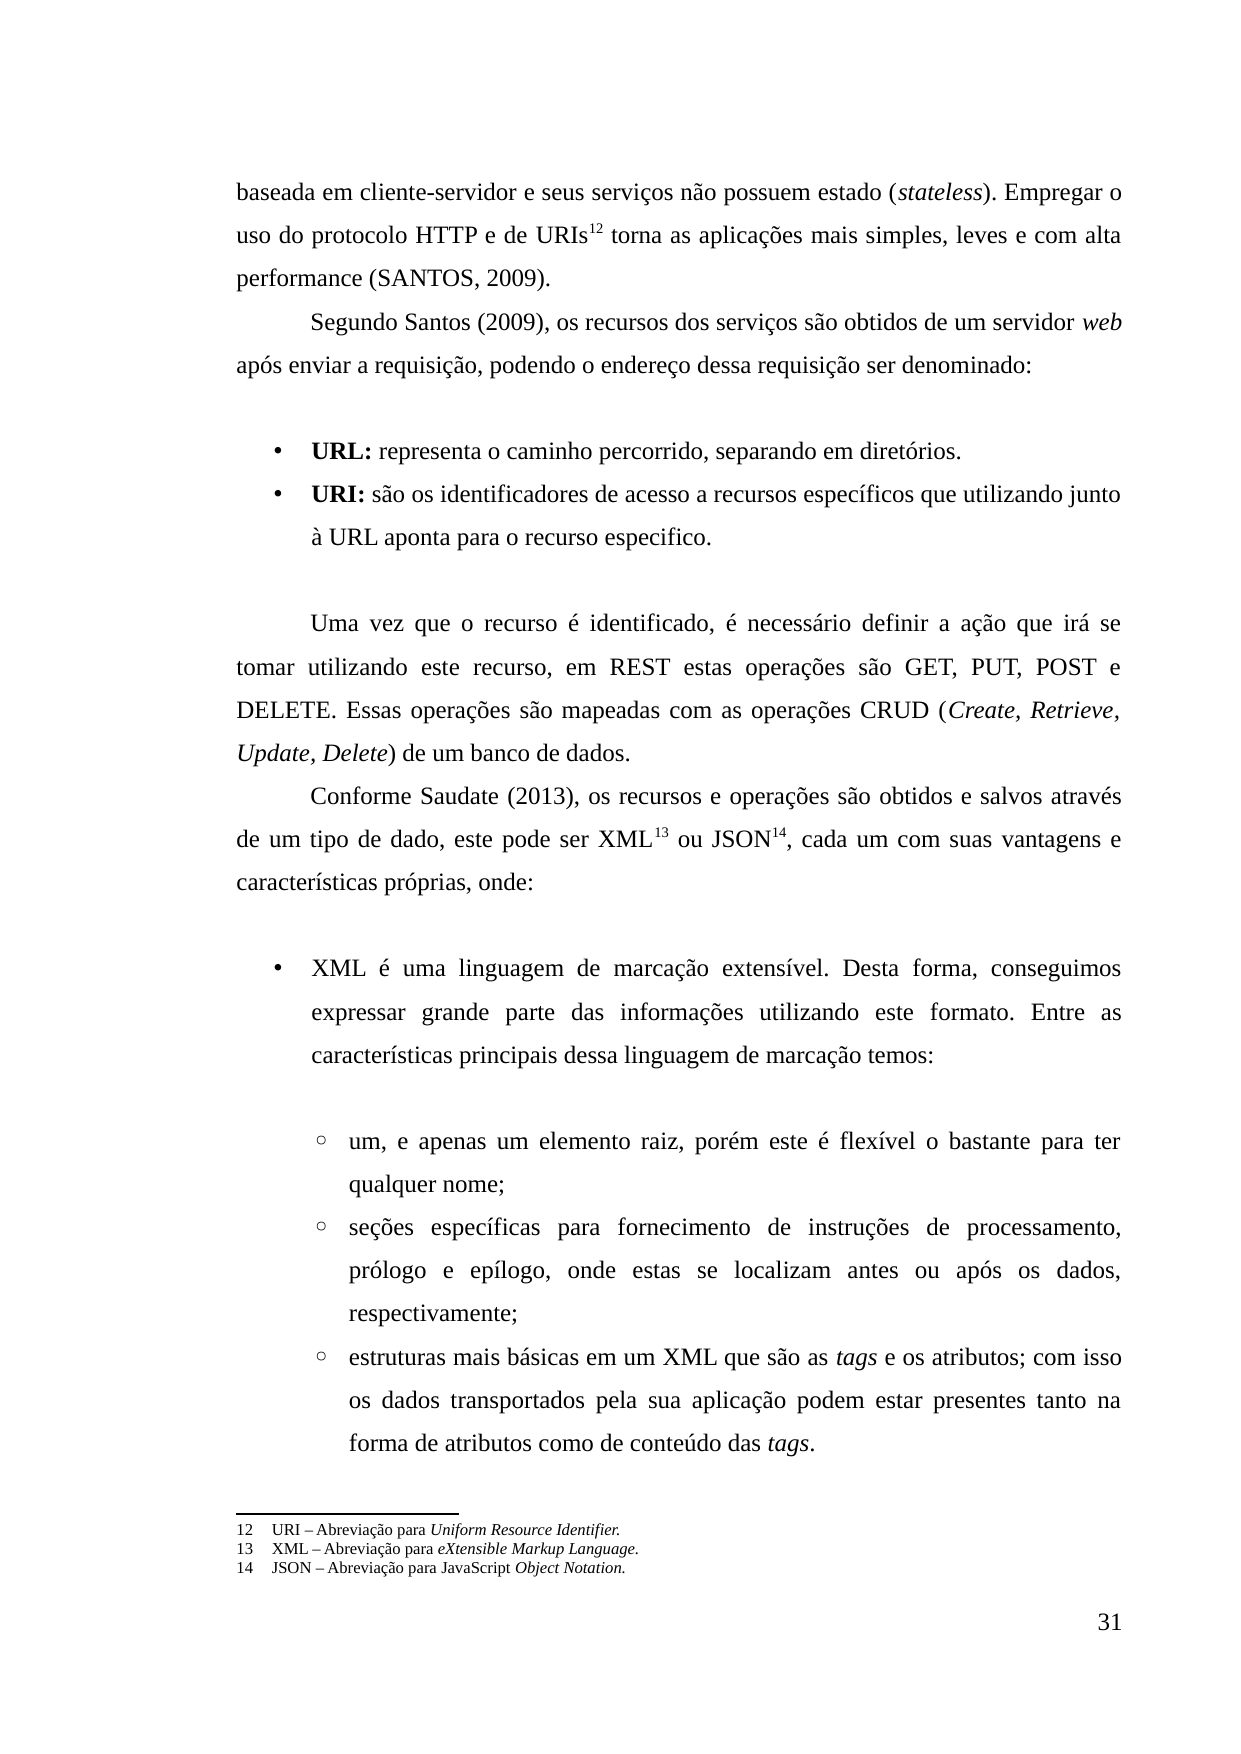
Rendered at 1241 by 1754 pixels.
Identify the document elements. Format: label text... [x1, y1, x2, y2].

text URI – Abreviação para Uniform Resource Identifier. [236, 1519, 1122, 1539]
list URL: representa o caminho percorrido, separando em diretórios. [274, 436, 1122, 465]
text Conforme Saudate (2013), os recursos e operações são obtidos e salvos através de um tipo de dado, este pode ser XML ou JSON, cada um com suas vantagens e características próprias, onde: [236, 781, 1122, 896]
text Segundo Santos (2009), os recursos dos serviços são obtidos de um servidor web após enviar a requisição, podendo o endereço dessa requisição ser denominado: [236, 307, 1122, 378]
text JSON – Abreviação para JavaScript Object Notation. [236, 1558, 1122, 1577]
text Uma vez que o recurso é identificado, é necessário definir a ação que irá se tomar utilizando este recurso, em REST estas operações são GET, PUT, POST e DELETE. Essas operações são mapeadas com as operações CRUD (Create, Retrieve, Update, Delete) de um banco de dados. [236, 608, 1122, 767]
list URI: são os identificadores de acesso a recursos específicos que utilizando junto à URL aponta para o recurso especifico. [274, 479, 1122, 551]
text baseada em cliente-servidor e seus serviços não possuem estado (stateless). Empregar o uso do protocolo HTTP e de URIs torna as aplicações mais simples, leves e com alta performance (SANTOS, 2009). [236, 177, 1122, 292]
list um, e apenas um elemento raiz, porém este é flexível o bastante para ter qualquer nome; [311, 1126, 1122, 1198]
list estruturas mais básicas em um XML que são as tags e os atributos; com isso os dados transportados pela sua aplicação podem estar presentes tanto na forma de atributos como de conteúdo das tags. [311, 1342, 1122, 1457]
list seções específicas para fornecimento de instruções de processamento, prólogo e epílogo, onde estas se localizam antes ou após os dados, respectivamente; [311, 1212, 1122, 1327]
list XML é uma linguagem de marcação extensível. Desta forma, conseguimos expressar grande parte das informações utilizando este formato. Entre as características principais dessa linguagem de marcação temos: [274, 953, 1122, 1068]
text XML – Abreviação para eXtensible Markup Language. [236, 1539, 1122, 1558]
